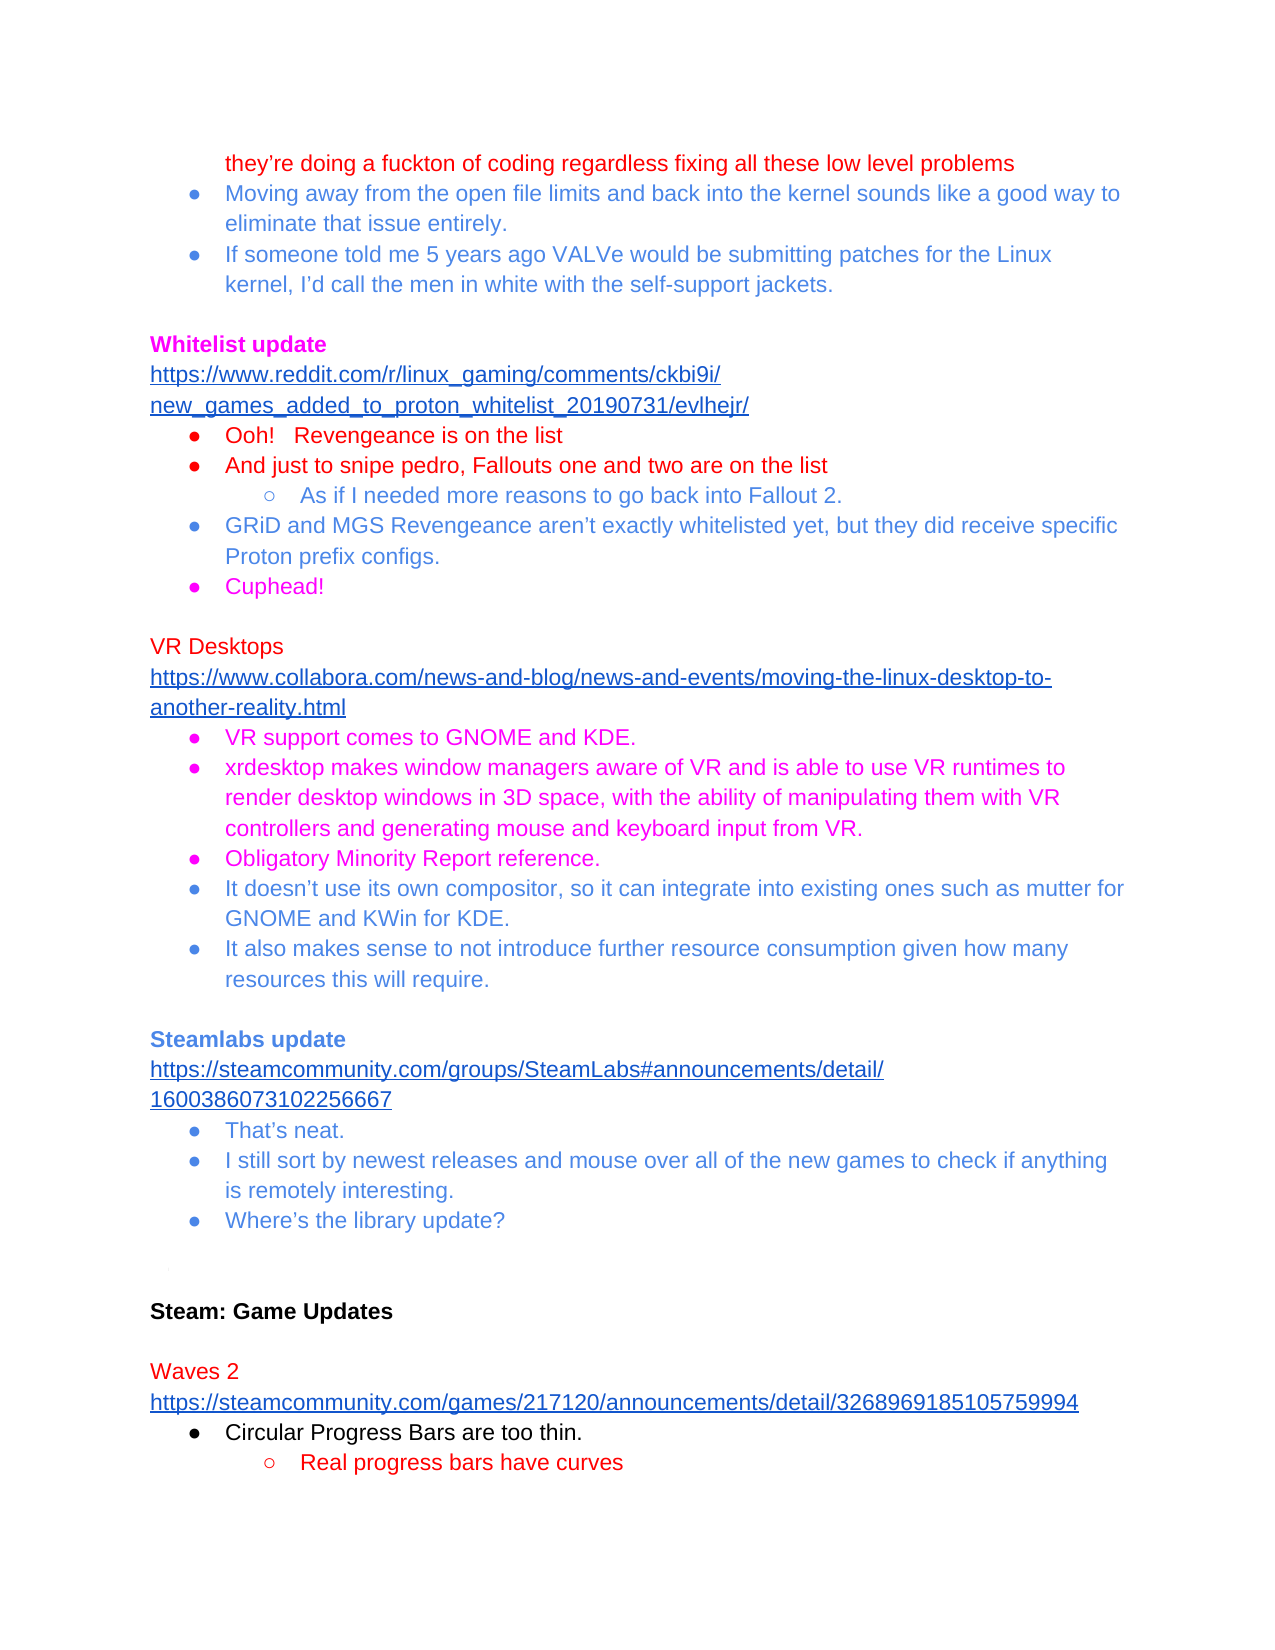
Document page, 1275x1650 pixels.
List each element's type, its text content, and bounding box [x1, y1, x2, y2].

list VR support comes to GNOME and KDE. [187, 724, 1125, 750]
list I still sort by newest releases and mouse over all of the new games to check if anything is remotely interesting. [187, 1147, 1125, 1203]
list xrdesktop makes window managers aware of VR and is able to use VR runtimes to render desktop windows in 3D space, with the ability of manipulating them with VR controllers and generating mouse and keyboard input from VR. [187, 754, 1125, 841]
list That’s neat. [187, 1117, 1125, 1143]
text VR Desktops [150, 633, 1125, 660]
list It also makes sense to not introduce further resource consumption given how many resources this will require. [187, 935, 1125, 992]
list Real progress bars have curves [262, 1449, 1125, 1475]
list If someone told me 5 years ago VALVe would be submitting patches for the Linux kernel, I’d call the men in white with the self-support jackets. [187, 241, 1125, 297]
list As if I needed more reasons to go back into Fallout 2. [262, 482, 1125, 509]
list And just to snipe pedro, Fallouts one and two are on the list [187, 452, 1125, 478]
text Waves 2 [150, 1358, 1125, 1385]
list they’re doing a fuckton of coding regardless fixing all these low level problems [187, 150, 1125, 176]
list Cuphead! [187, 573, 1125, 599]
text Whitelist update [150, 331, 1125, 358]
text Steam: Game Updates [150, 1298, 1125, 1324]
list Ooh! Revengeance is on the list [187, 422, 1125, 448]
list Where’s the library update? [187, 1207, 1125, 1234]
text https://www.collabora.com/news-and-blog/news-and-events/moving-the-linux-desktop-to-another-reality.html [150, 663, 1125, 720]
text https://steamcommunity.com/groups/SteamLabs#announcements/detail/1600386073102256667 [150, 1056, 1125, 1113]
text Steamlabs update [150, 1026, 1125, 1052]
list Moving away from the open file limits and back into the kernel sounds like a good way to eliminate that issue entirely. [187, 180, 1125, 237]
list Circular Progress Bars are too thin. [187, 1419, 1125, 1445]
list GRiD and MGS Revengeance aren’t exactly whitelisted yet, but they did receive specific Proton prefix configs. [187, 512, 1125, 569]
list It doesn’t use its own compositor, so it can integrate into existing ones such as mutter for GNOME and KWin for KDE. [187, 875, 1125, 932]
text https://www.reddit.com/r/linux_gaming/comments/ckbi9i/new_games_added_to_proton_whitelist_20190731/evlhejr/ [150, 361, 1125, 418]
text https://steamcommunity.com/games/217120/announcements/detail/3268969185105759994 [150, 1388, 1125, 1415]
list Obligatory Minority Report reference. [187, 845, 1125, 871]
